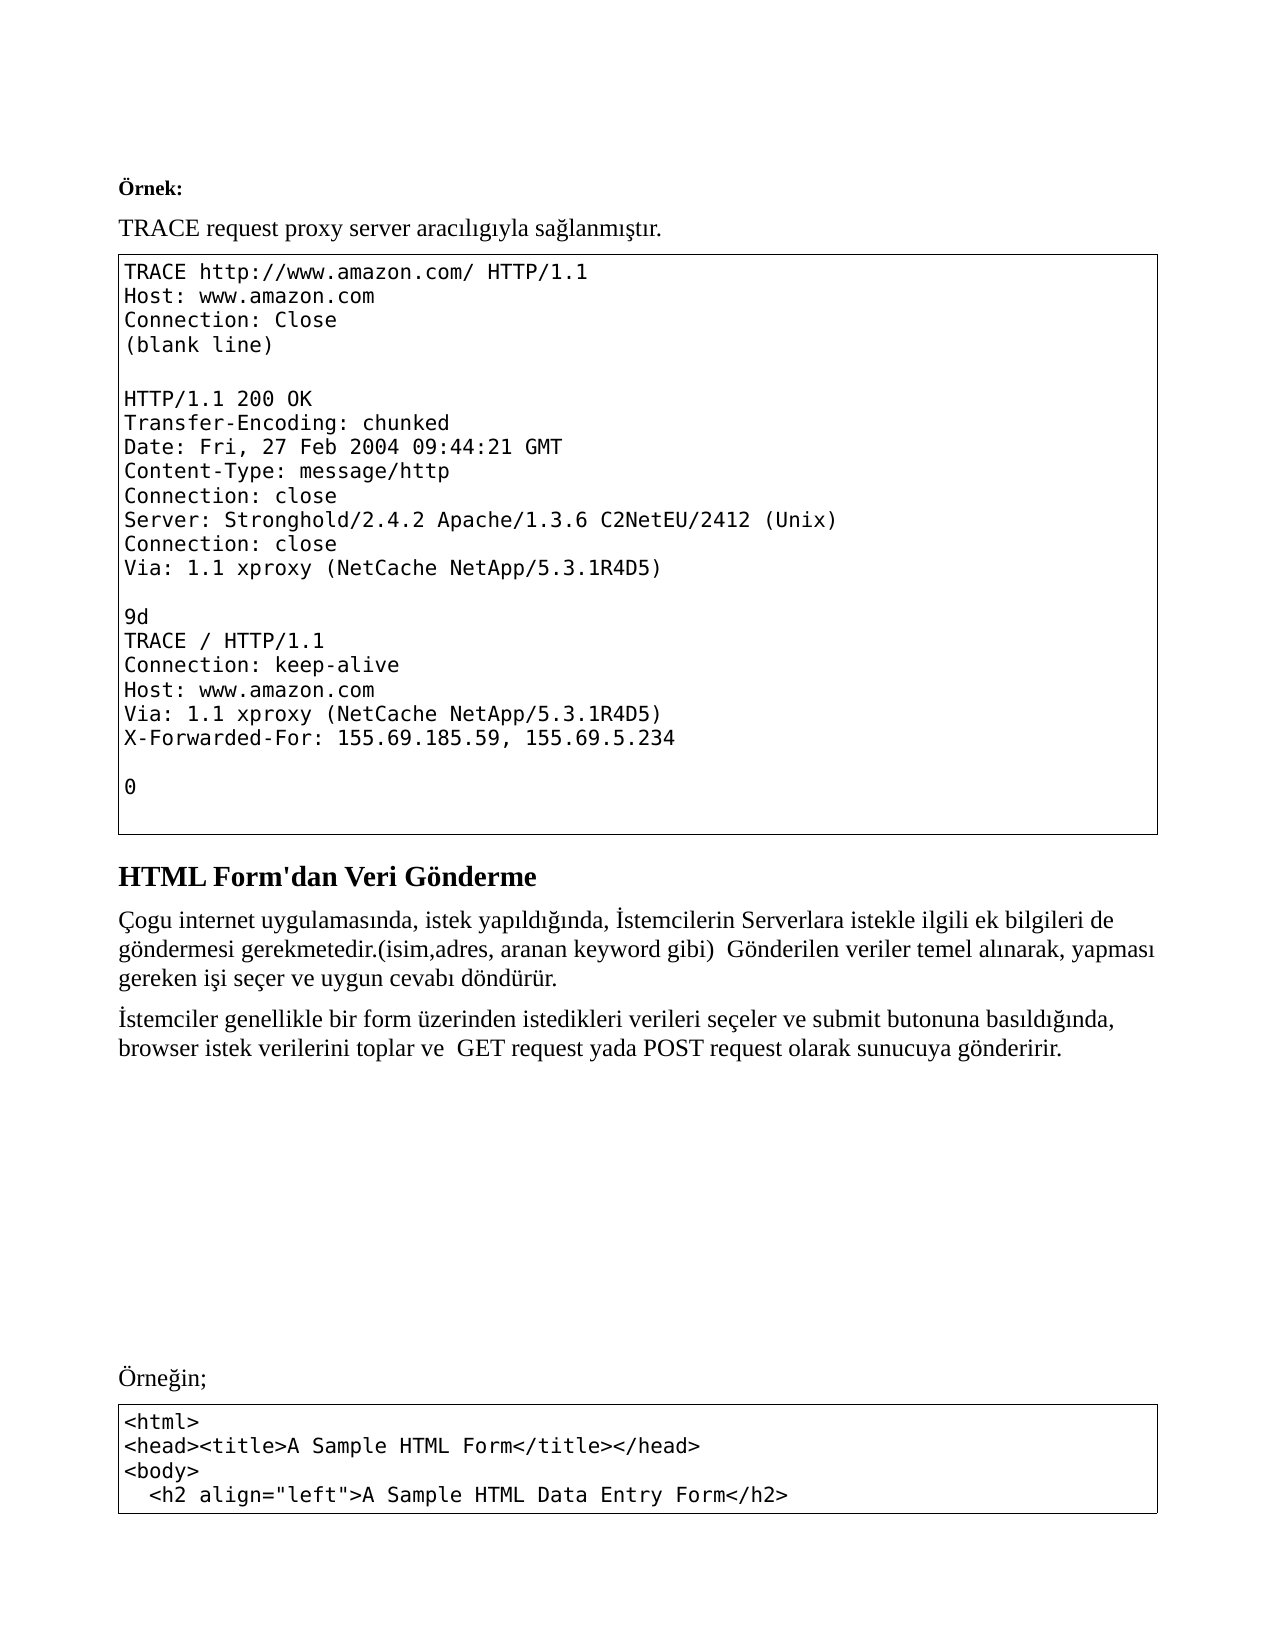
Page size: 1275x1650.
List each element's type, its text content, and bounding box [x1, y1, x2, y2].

text İstemciler genellikle bir form üzerinden istedikleri verileri seçeler ve submit butonuna basıldığında, browser istek verilerini toplar ve GET request yada POST request olarak sunucuya gönderirir. [118, 1004, 1157, 1062]
text Örneğin; [118, 1363, 1157, 1392]
table_header <html> <head><title>A Sample HTML Form</title></head> <body> <h2 align="left">A Sample HTML Data Entry Form</h2> [119, 1405, 1157, 1513]
table_header TRACE http://www.amazon.com/ HTTP/1.1 Host: www.amazon.com Connection: Close (blank line) HTTP/1.1 200 OK Transfer-Encoding: chunked Date: Fri, 27 Feb 2004 09:44:21 GMT Content-Type: message/http Connection: close Server: Stronghold/2.4.2 Apache/1.3.6 C2NetEU/2412 (Unix) Connection: close Via: 1.1 xproxy (NetCache NetApp/5.3.1R4D5) 9d TRACE / HTTP/1.1 Connection: keep-alive Host: www.amazon.com Via: 1.1 xproxy (NetCache NetApp/5.3.1R4D5) X-Forwarded-For: 155.69.185.59, 155.69.5.234 0 [119, 255, 1157, 834]
text Çogu internet uygulamasında, istek yapıldığında, İstemcilerin Serverlara istekle ilgili ek bilgileri de göndermesi gerekmetedir.(isim,adres, aranan keyword gibi) Gönderilen veriler temel alınarak, yapması gereken işi seçer ve uygun cevabı döndürür. [118, 906, 1157, 992]
subtitle HTML Form'dan Veri Gönderme [118, 859, 1157, 893]
subtitle Örnek: [118, 176, 1157, 200]
text TRACE request proxy server aracılıgıyla sağlanmıştır. [118, 213, 1157, 242]
